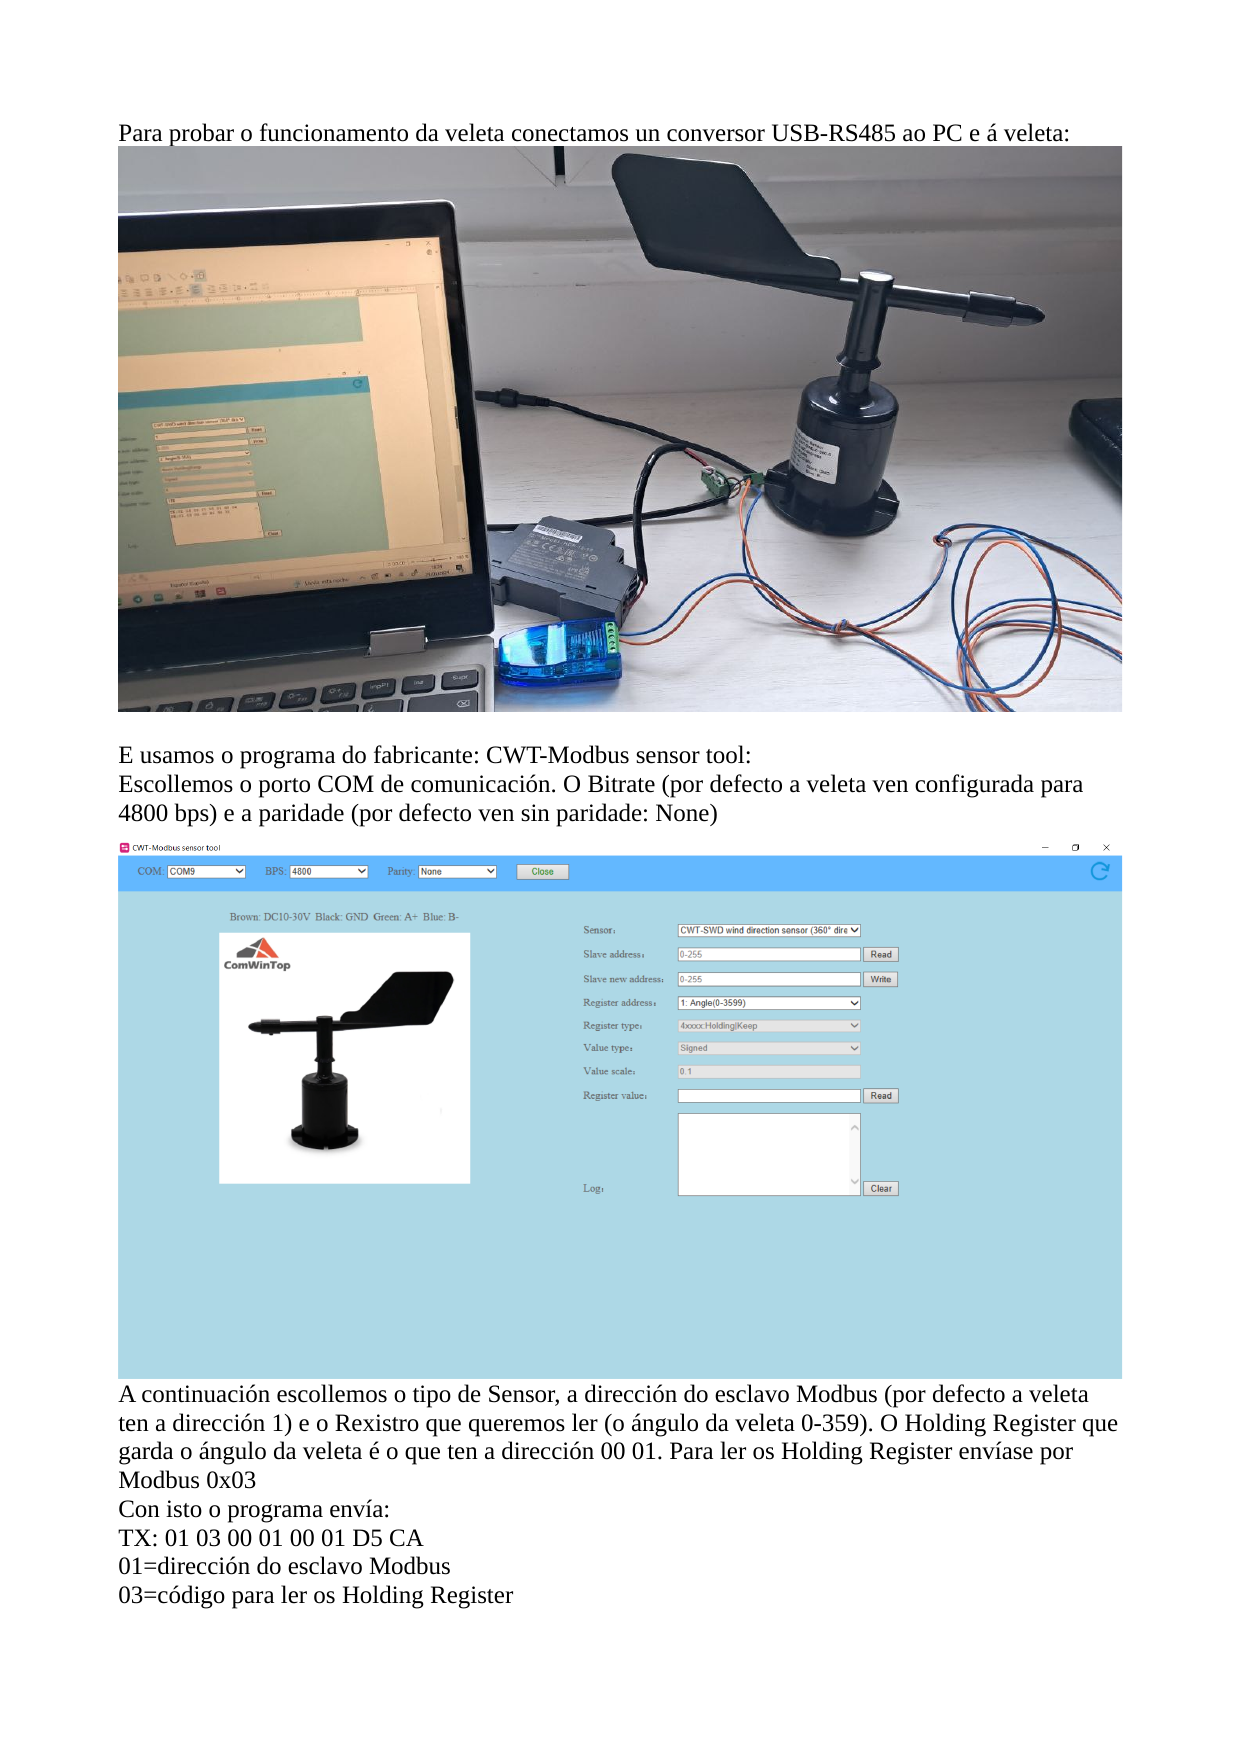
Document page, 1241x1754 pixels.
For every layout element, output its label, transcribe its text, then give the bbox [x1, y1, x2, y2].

text Para probar o funcionamento da veleta conectamos un conversor USB-RS485 ao PC e á veleta: [118, 118, 1122, 146]
text A continuación escollemos o tipo de Sensor, a dirección do esclavo Modbus (por defecto a veleta ten a dirección 1) e o Rexistro que queremos ler (o ángulo da veleta 0-359). O Holding Register que garda o ángulo da veleta é o que ten a dirección 00 01. Para ler os Holding Register envíase por Modbus 0x03 [118, 1379, 1122, 1494]
text 03=código para ler os Holding Register [118, 1580, 1122, 1609]
text E usamos o programa do fabricante: CWT-Modbus sensor tool: [118, 740, 1122, 769]
picture [118, 146, 1123, 712]
text [118, 827, 1122, 840]
picture [118, 840, 1123, 1379]
text Escollemos o porto COM de comunicación. O Bitrate (por defecto a veleta ven configurada para 4800 bps) e a paridade (por defecto ven sin paridade: None) [118, 769, 1122, 827]
text 01=dirección do esclavo Modbus [118, 1551, 1122, 1580]
text Con isto o programa envía: [118, 1494, 1122, 1523]
text TX: 01 03 00 01 00 01 D5 CA [118, 1523, 1122, 1551]
